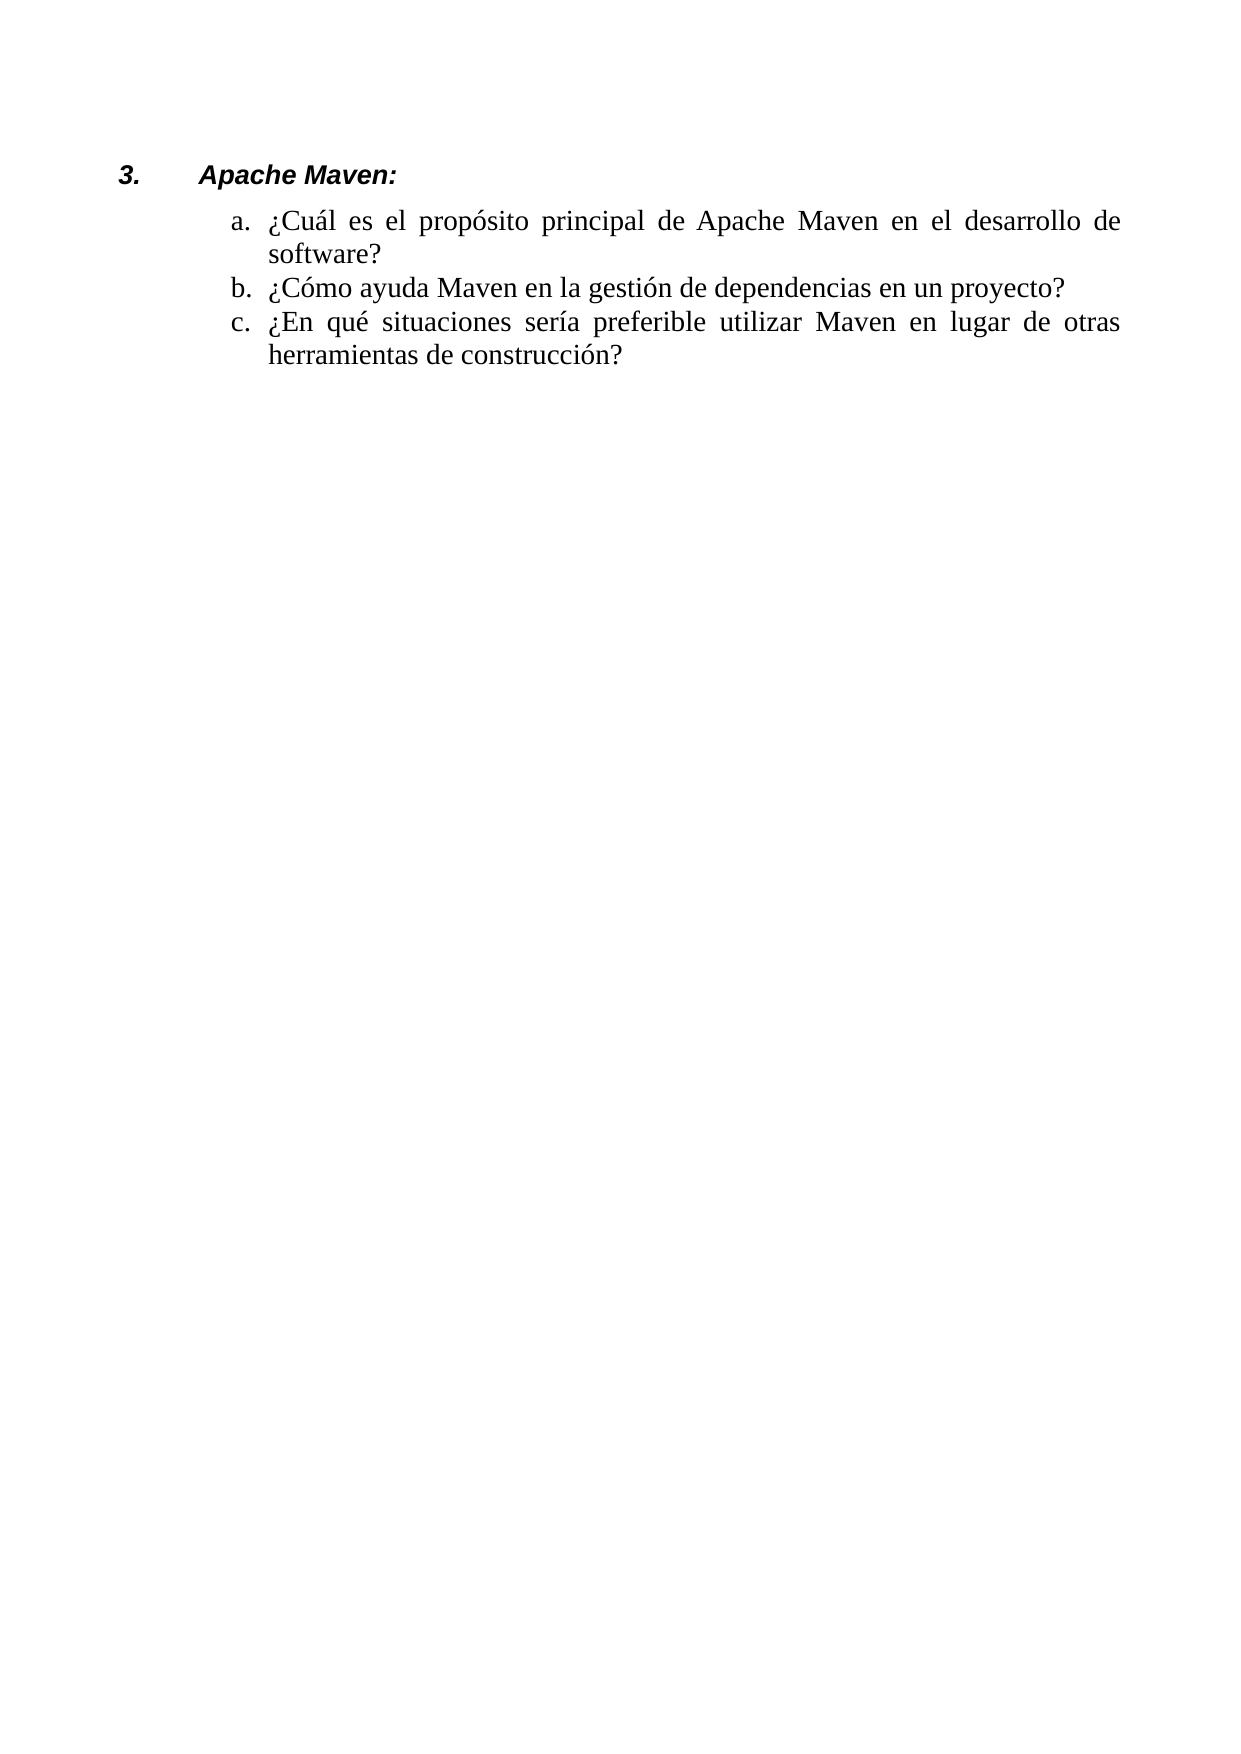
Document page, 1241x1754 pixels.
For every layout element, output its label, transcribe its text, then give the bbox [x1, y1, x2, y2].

subtitle Apache Maven: [118, 159, 1122, 191]
list ¿En qué situaciones sería preferible utilizar Maven en lugar de otras herramientas de construcción? [231, 304, 1122, 371]
list ¿Cuál es el propósito principal de Apache Maven en el desarrollo de software? [231, 203, 1122, 270]
list ¿Cómo ayuda Maven en la gestión de dependencias en un proyecto? [231, 270, 1122, 304]
